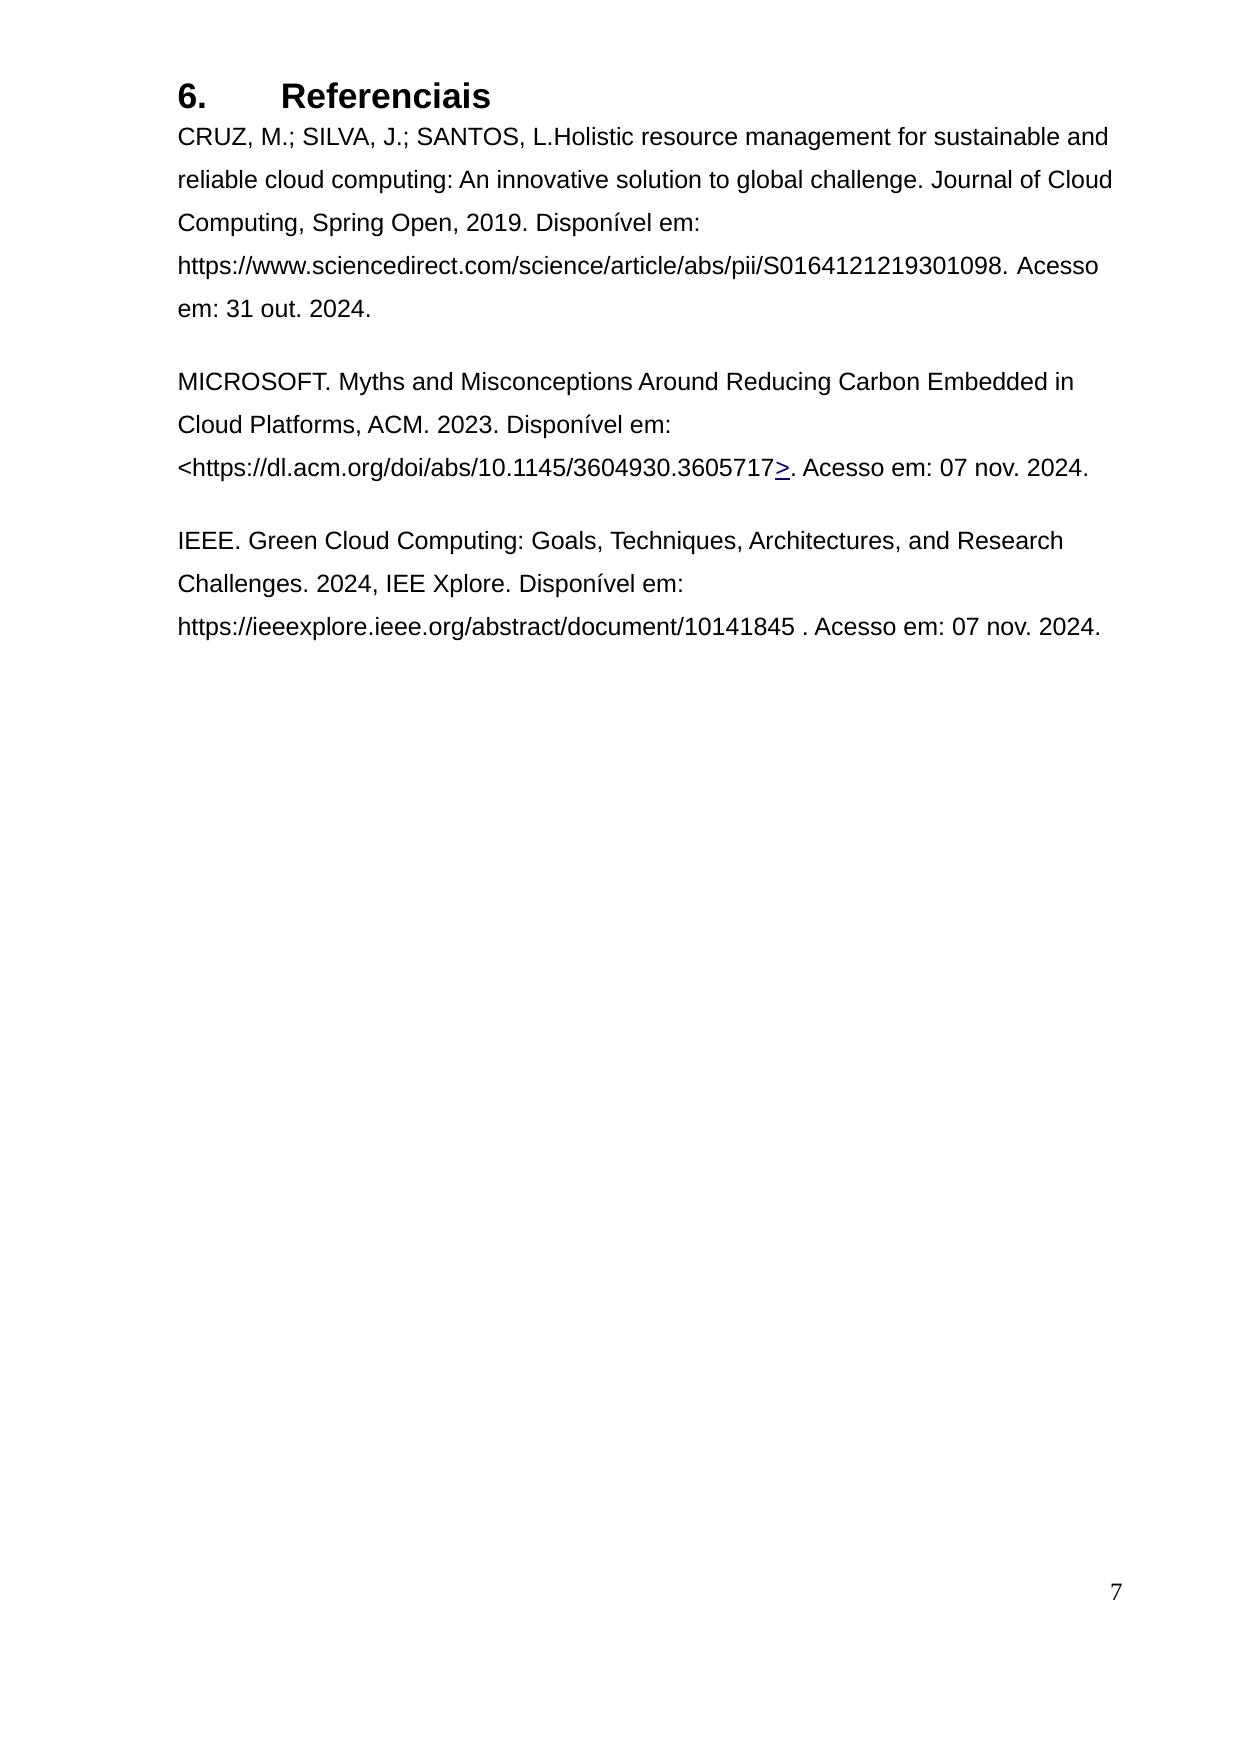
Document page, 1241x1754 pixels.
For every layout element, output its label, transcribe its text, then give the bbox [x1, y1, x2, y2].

text CRUZ, M.; SILVA, J.; SANTOS, L.Holistic resource management for sustainable and reliable cloud computing: An innovative solution to global challenge. Journal of Cloud Computing, Spring Open, 2019. Disponível em: https://www.sciencedirect.com/science/article/abs/pii/S0164121219301098. Acesso em: 31 out. 2024. [177, 122, 1122, 323]
subtitle Referenciais [177, 75, 1122, 116]
text MICROSOFT. Myths and Misconceptions Around Reducing Carbon Embedded in Cloud Platforms, ACM. 2023. Disponível em: <https://dl.acm.org/doi/abs/10.1145/3604930.3605717>. Acesso em: 07 nov. 2024. [177, 367, 1122, 482]
text IEEE. Green Cloud Computing: Goals, Techniques, Architectures, and Research Challenges. 2024, IEE Xplore. Disponível em: https://ieeexplore.ieee.org/abstract/document/10141845 . Acesso em: 07 nov. 2024. [177, 526, 1122, 641]
